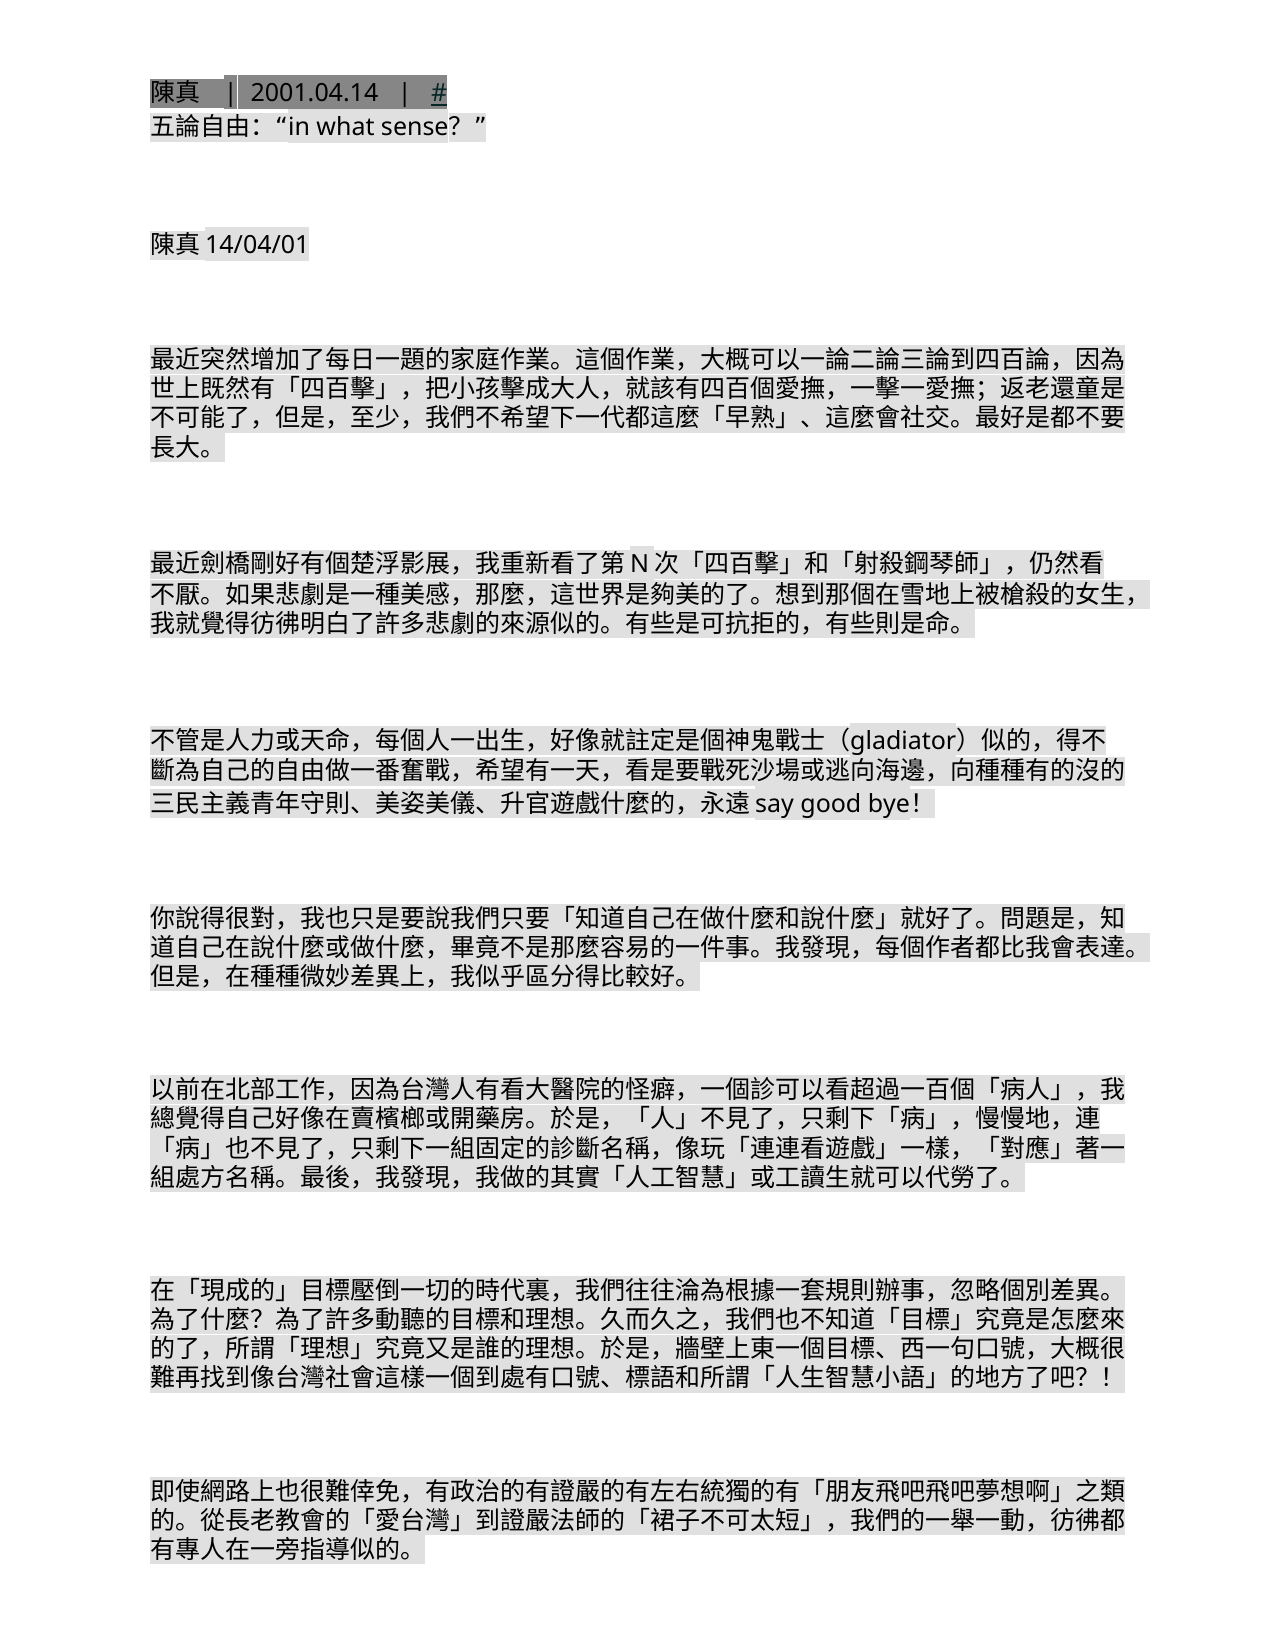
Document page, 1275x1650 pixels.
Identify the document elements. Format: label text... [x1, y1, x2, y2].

text 最近劍橋剛好有個楚浮影展，我重新看了第N次「四百擊」和「射殺鋼琴師」，仍然看不厭。如果悲劇是一種美感，那麼，這世界是夠美的了。想到那個在雪地上被槍殺的女生，我就覺得彷彿明白了許多悲劇的來源似的。有些是可抗拒的，有些則是命。 [150, 546, 1125, 638]
text 即使網路上也很難倖免，有政治的有證嚴的有左右統獨的有「朋友飛吧飛吧夢想啊」之類的。從長老教會的「愛台灣」到證嚴法師的「裙子不可太短」，我們的一舉一動，彷彿都有專人在一旁指導似的。 [150, 1477, 1125, 1564]
text 你說得很對，我也只是要說我們只要「知道自己在做什麼和說什麼」就好了。問題是，知道自己在說什麼或做什麼，畢竟不是那麼容易的一件事。我發現，每個作者都比我會表達。但是，在種種微妙差異上，我似乎區分得比較好。 [150, 904, 1125, 991]
text 以前在北部工作，因為台灣人有看大醫院的怪癖，一個診可以看超過一百個「病人」，我總覺得自己好像在賣檳榔或開藥房。於是，「人」不見了，只剩下「病」，慢慢地，連「病」也不見了，只剩下一組固定的診斷名稱，像玩「連連看遊戲」一樣，「對應」著一組處方名稱。最後，我發現，我做的其實「人工智慧」或工讀生就可以代勞了。 [150, 1075, 1125, 1192]
text 陳真14/04/01 [150, 227, 1125, 261]
text 陳真 | 2001.04.14 | # [150, 75, 1125, 109]
text 五論自由：“in what sense？” [150, 109, 1125, 143]
text 最近突然增加了每日一題的家庭作業。這個作業，大概可以一論二論三論到四百論，因為世上既然有「四百擊」，把小孩擊成大人，就該有四百個愛撫，一擊一愛撫；返老還童是不可能了，但是，至少，我們不希望下一代都這麼「早熟」、這麼會社交。最好是都不要長大。 [150, 345, 1125, 462]
text 不管是人力或天命，每個人一出生，好像就註定是個神鬼戰士（gladiator）似的，得不斷為自己的自由做一番奮戰，希望有一天，看是要戰死沙場或逃向海邊，向種種有的沒的三民主義青年守則、美姿美儀、升官遊戲什麼的，永遠say good bye！ [150, 722, 1125, 820]
text 在「現成的」目標壓倒一切的時代裏，我們往往淪為根據一套規則辦事，忽略個別差異。為了什麼？為了許多動聽的目標和理想。久而久之，我們也不知道「目標」究竟是怎麼來的了，所謂「理想」究竟又是誰的理想。於是，牆壁上東一個目標、西一句口號，大概很難再找到像台灣社會這樣一個到處有口號、標語和所謂「人生智慧小語」的地方了吧？！ [150, 1276, 1125, 1393]
